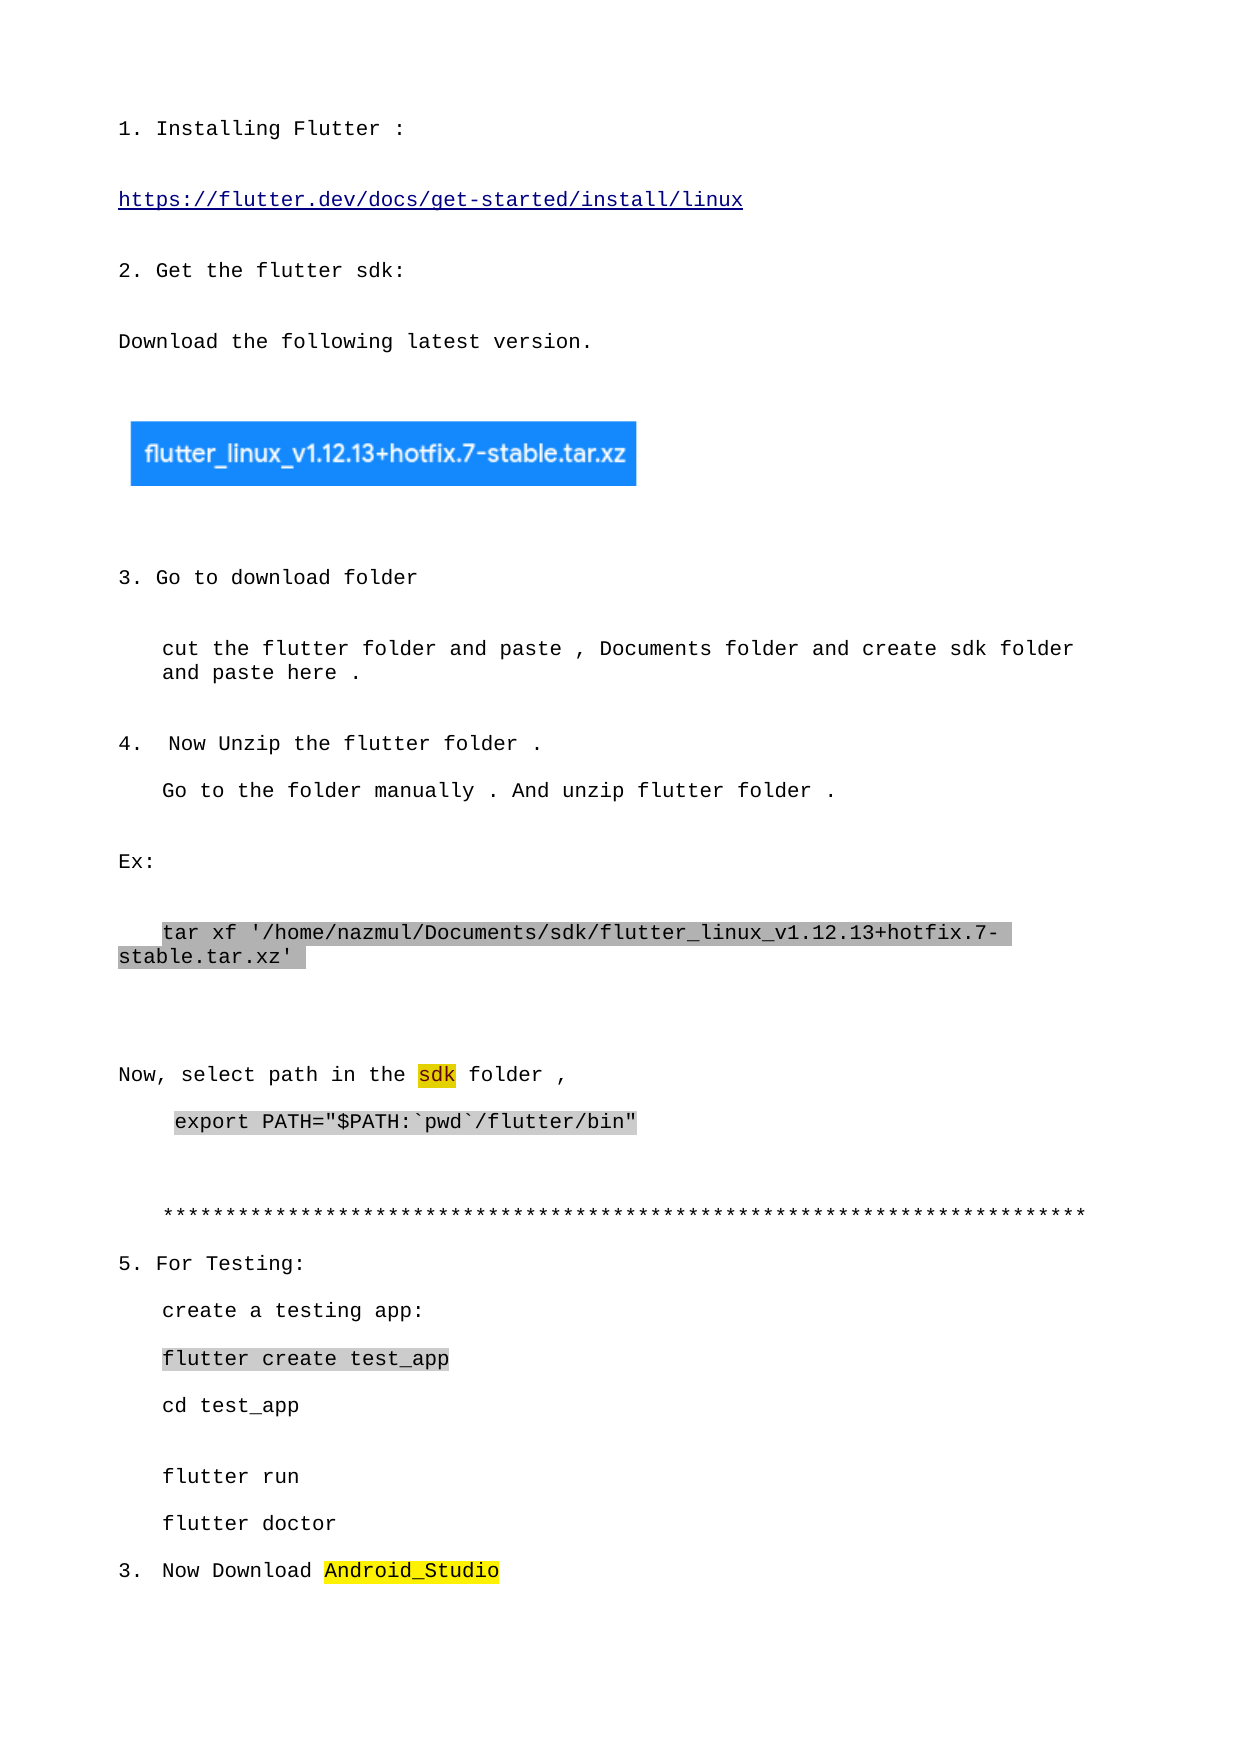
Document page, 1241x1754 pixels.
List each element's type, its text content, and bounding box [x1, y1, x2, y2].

text Download the following latest version. [118, 331, 1122, 354]
text 2. Get the flutter sdk: [118, 260, 1122, 284]
text 3. Now Download Android_Studio [118, 1561, 1122, 1584]
text Ex: [118, 851, 1122, 875]
text tar xf '/home/nazmul/Documents/sdk/flutter_linux_v1.12.13+hotfix.7- stable.tar.xz' [118, 922, 1122, 969]
text export PATH="$PATH:`pwd`/flutter/bin" [118, 1111, 1122, 1135]
text cut the flutter folder and paste , Documents folder and create sdk folder and paste here . [118, 638, 1122, 686]
text flutter run [118, 1466, 1122, 1489]
text 1. Installing Flutter : [118, 118, 1122, 142]
text https://flutter.dev/docs/get-started/install/linux [118, 189, 1122, 213]
text Now, select path in the sdk folder , [118, 1064, 1122, 1088]
text Go to the folder manually . And unzip flutter folder . [118, 780, 1122, 804]
text 4. Now Unzip the flutter folder . [118, 733, 1122, 757]
text 5. For Testing: [118, 1253, 1122, 1277]
text create a testing app: [118, 1300, 1122, 1324]
text flutter create test_app [118, 1348, 1122, 1371]
text 3. Go to download folder [118, 567, 1122, 591]
text ************************************************************************** [118, 1206, 1122, 1229]
text flutter doctor [118, 1513, 1122, 1537]
text cd test_app [118, 1395, 1122, 1419]
picture [128, 420, 637, 486]
